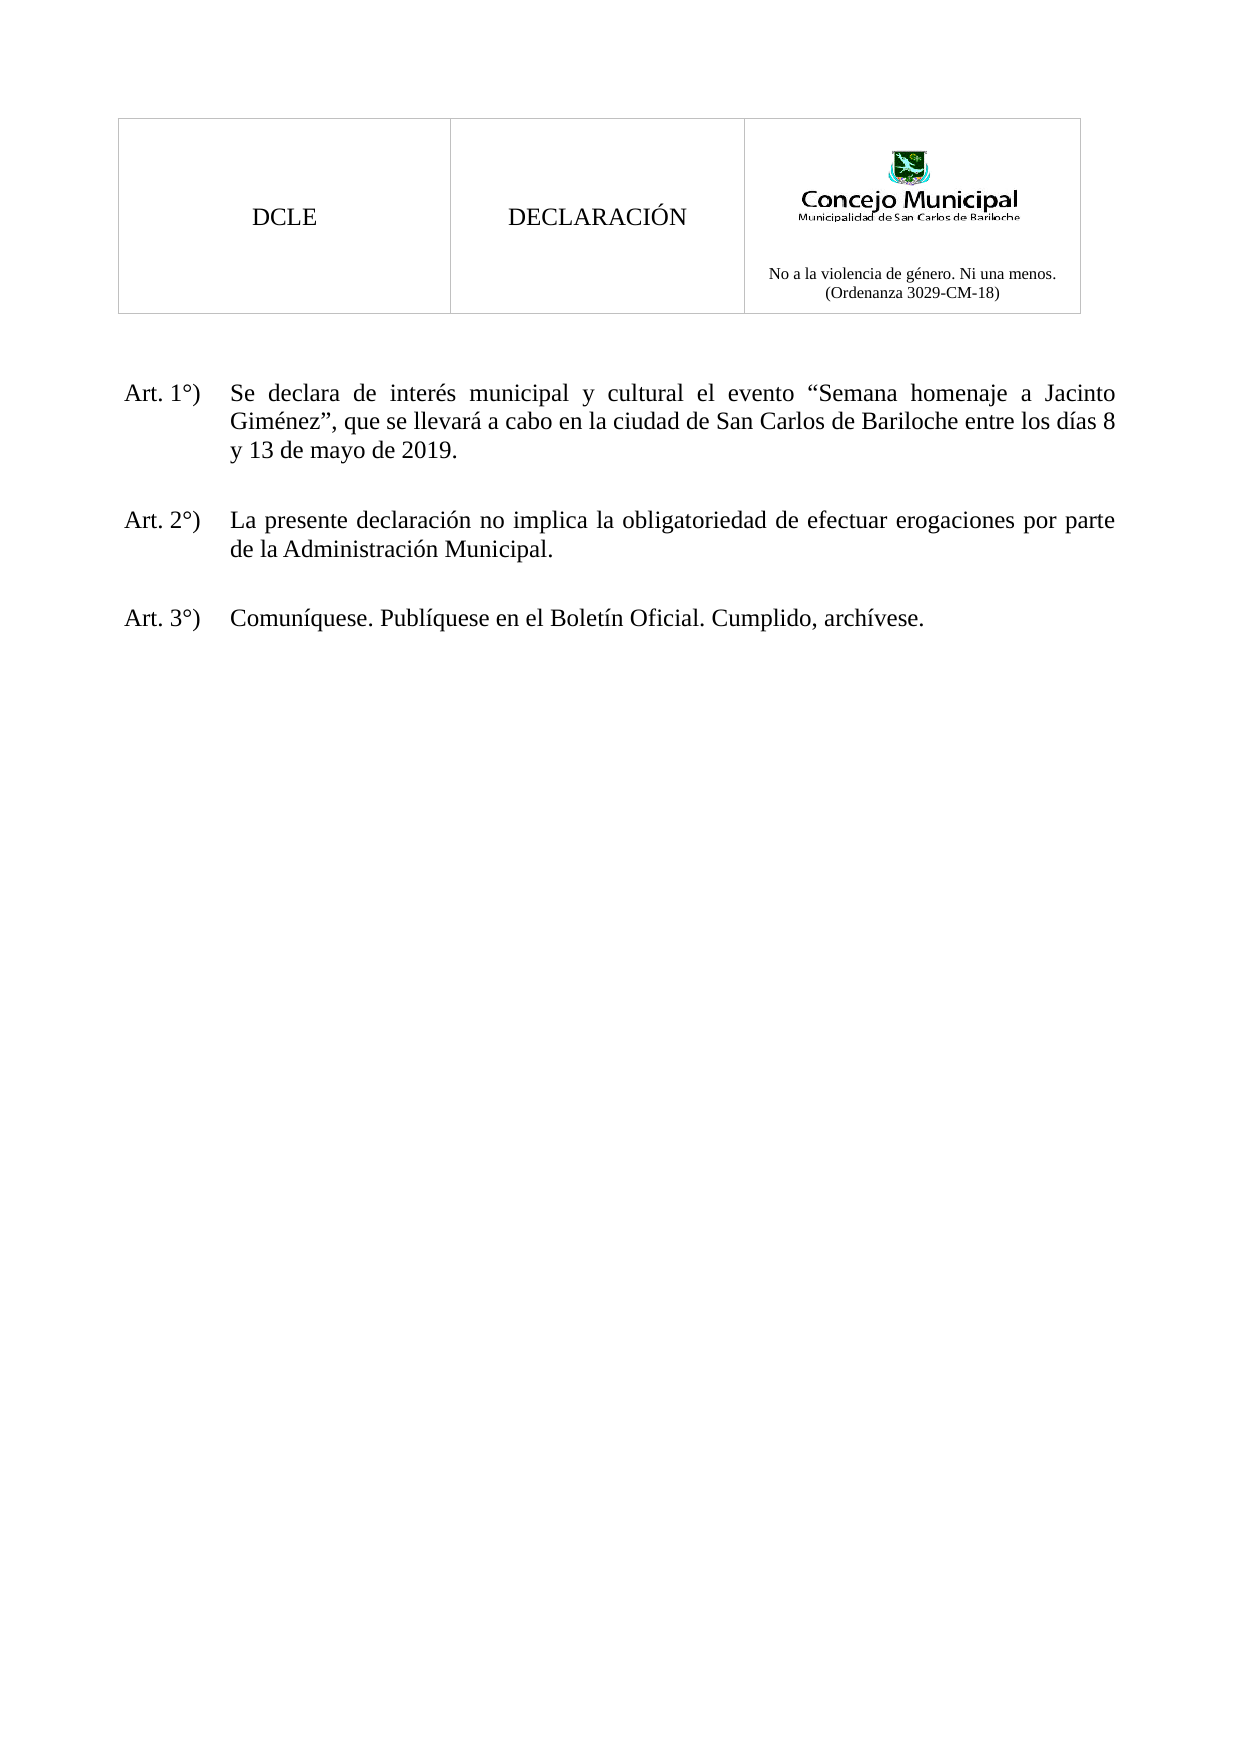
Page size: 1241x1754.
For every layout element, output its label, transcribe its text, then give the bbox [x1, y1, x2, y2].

table_cell La presente declaración no implica la obligatoriedad de efectuar erogaciones por parte de la Administración Municipal. [224, 499, 1122, 598]
table_header Se declara de interés municipal y cultural el evento “Semana homenaje a Jacinto Giménez”, que se llevará a cabo en la ciudad de San Carlos de Bariloche entre los días 8 y 13 de mayo de 2019. [224, 372, 1122, 499]
table_cell Art. 3°) [118, 598, 224, 667]
table_cell Art. 2°) [118, 499, 224, 598]
table_cell Comuníquese. Publíquese en el Boletín Oficial. Cumplido, archívese. [224, 598, 1122, 667]
table_header Art. 1°) [118, 372, 224, 499]
